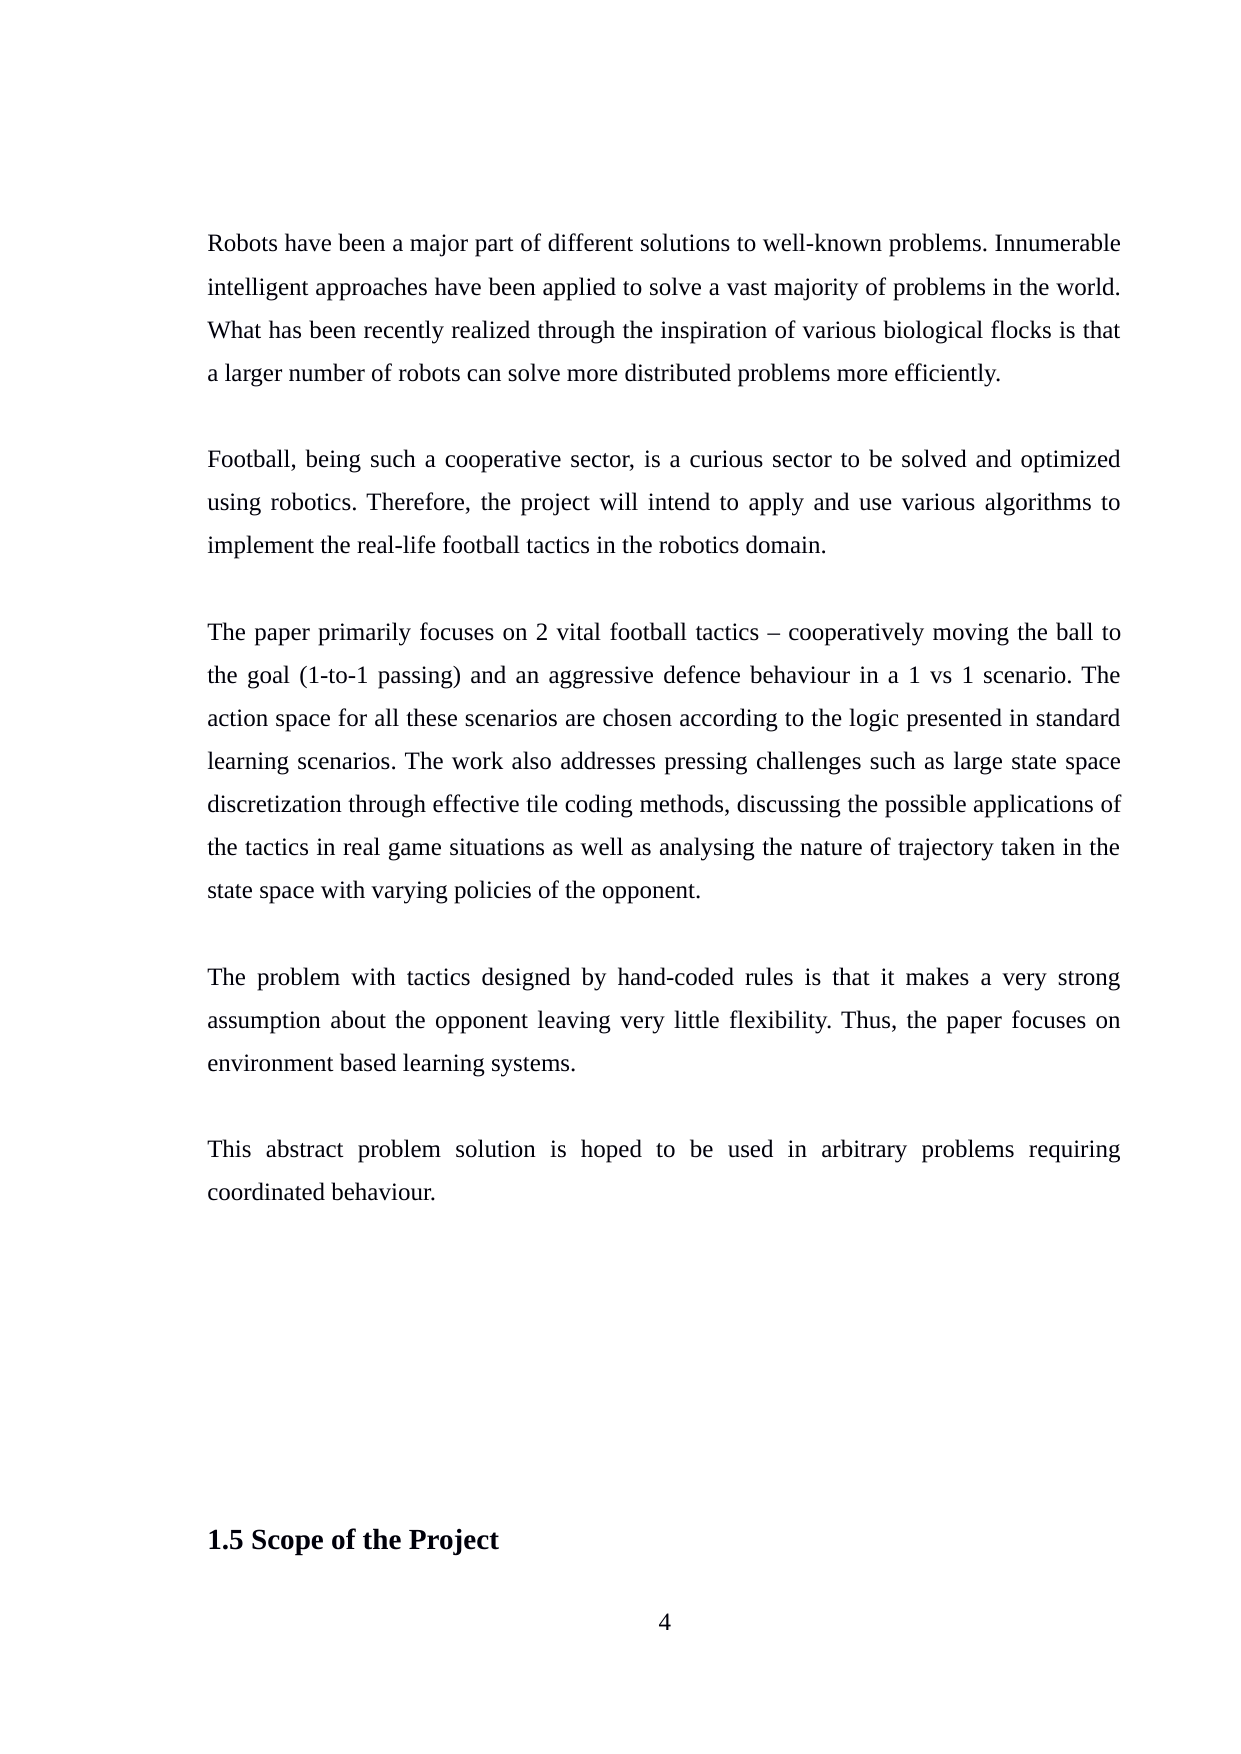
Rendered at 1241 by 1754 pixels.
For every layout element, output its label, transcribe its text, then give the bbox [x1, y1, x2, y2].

text The paper primarily focuses on 2 vital football tactics – cooperatively moving the ball to the goal (1-to-1 passing) and an aggressive defence behaviour in a 1 vs 1 scenario. The action space for all these scenarios are chosen according to the logic presented in standard learning scenarios. The work also addresses pressing challenges such as large state space discretization through effective tile coding methods, discussing the possible applications of the tactics in real game situations as well as analysing the nature of trajectory taken in the state space with varying policies of the opponent. [207, 617, 1122, 904]
text Football, being such a cooperative sector, is a curious sector to be solved and optimized using robotics. Therefore, the project will intend to apply and use various algorithms to implement the real-life football tactics in the robotics domain. [207, 444, 1122, 559]
text This abstract problem solution is hoped to be used in arbitrary problems requiring coordinated behaviour. [207, 1134, 1122, 1206]
text Robots have been a major part of different solutions to well-known problems. Innumerable intelligent approaches have been applied to solve a vast majority of problems in the world. What has been recently realized through the inspiration of various biological flocks is that a larger number of robots can solve more distributed problems more efficiently. [207, 228, 1122, 387]
text 1.5 Scope of the Project [207, 1522, 1122, 1556]
text The problem with tactics designed by hand-coded rules is that it makes a very strong assumption about the opponent leaving very little flexibility. Thus, the paper focuses on environment based learning systems. [207, 962, 1122, 1077]
